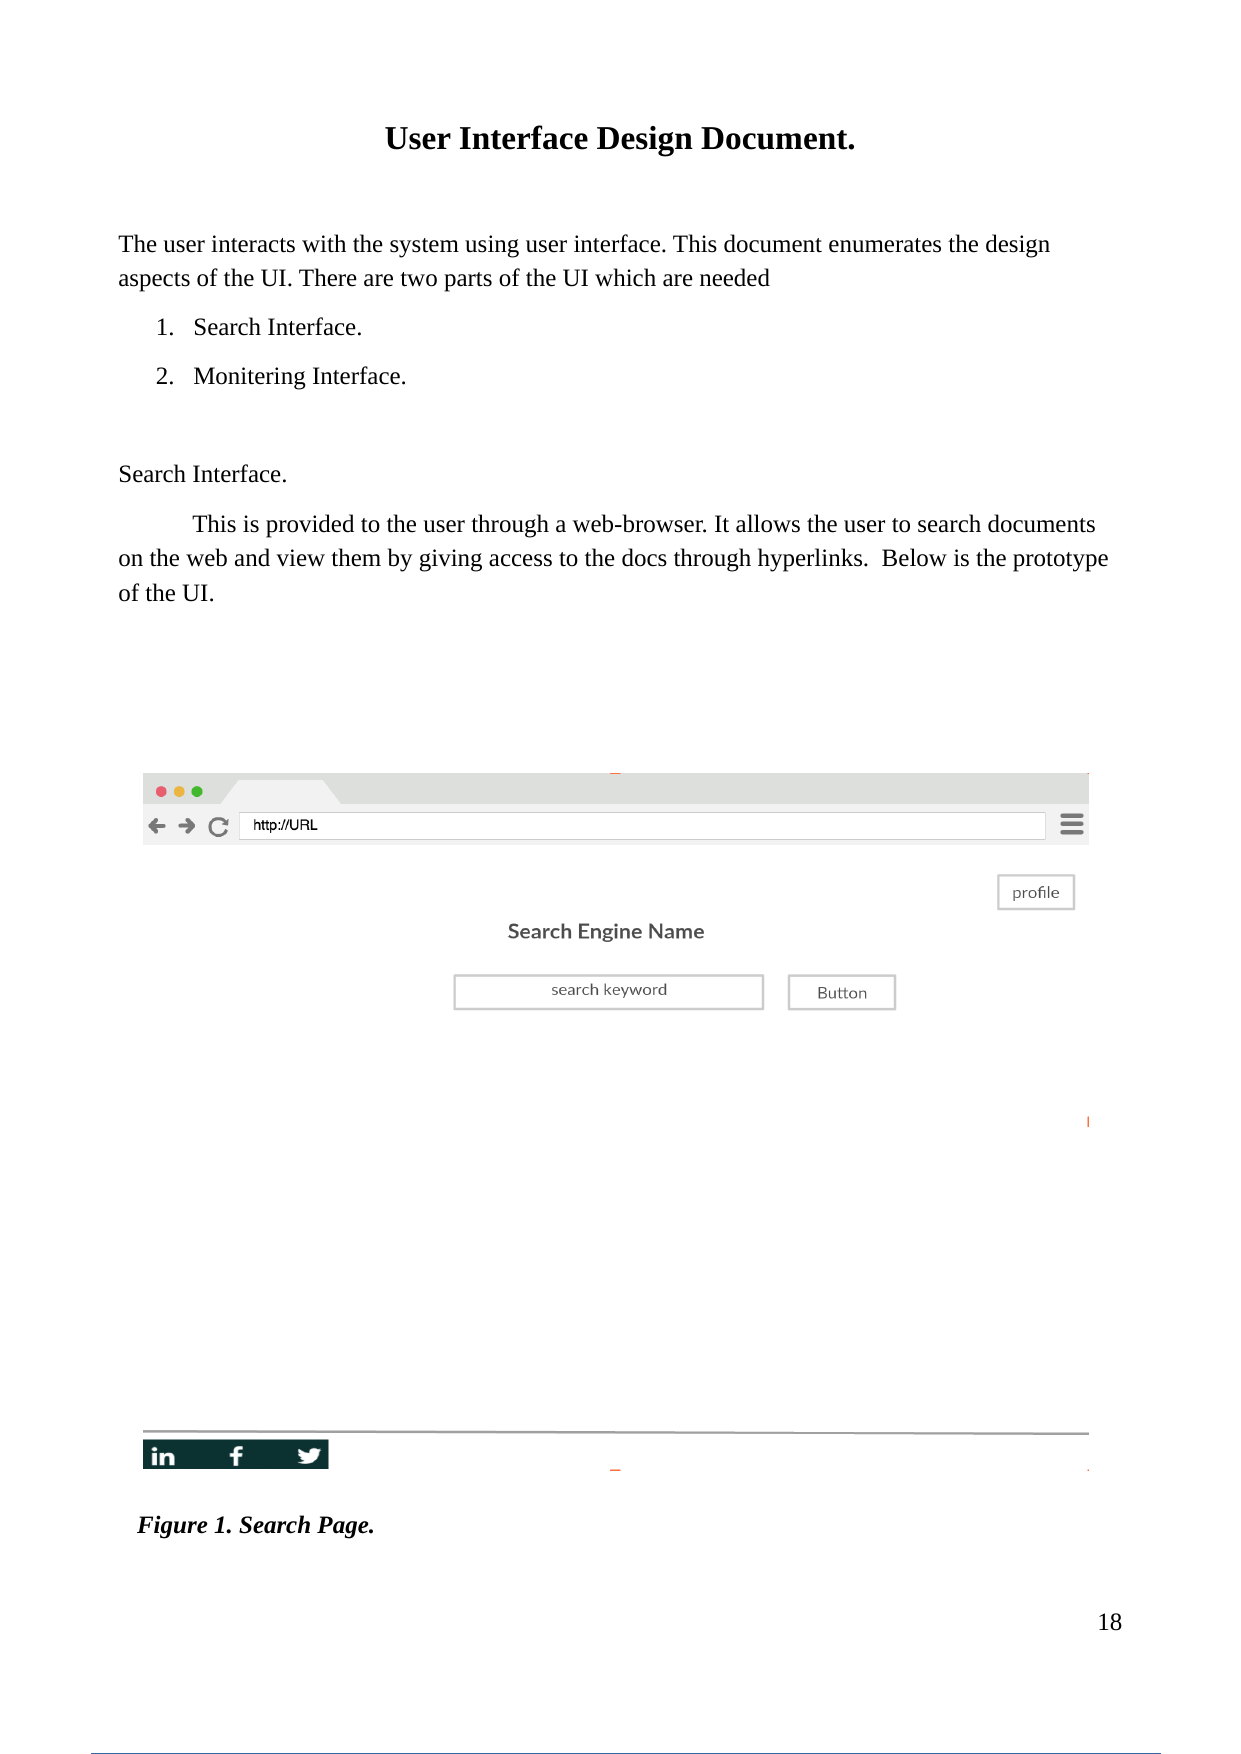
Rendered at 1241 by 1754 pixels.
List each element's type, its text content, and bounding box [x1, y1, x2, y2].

text This is provided to the user through a web-browser. It allows the user to search documents on the web and view them by giving access to the docs through hyperlinks. Below is the prototype of the UI. [118, 509, 1122, 606]
title User Interface Design Document. [118, 118, 1122, 156]
text The user interacts with the system using user interface. This document enumerates the design aspects of the UI. There are two parts of the UI which are needed [118, 229, 1122, 292]
text Figure 1. Search Page. [118, 1510, 1122, 1538]
picture [143, 773, 1089, 1471]
list Search Interface. [156, 312, 1122, 341]
list Monitering Interface. [156, 361, 1122, 390]
text Search Interface. [118, 459, 1122, 488]
